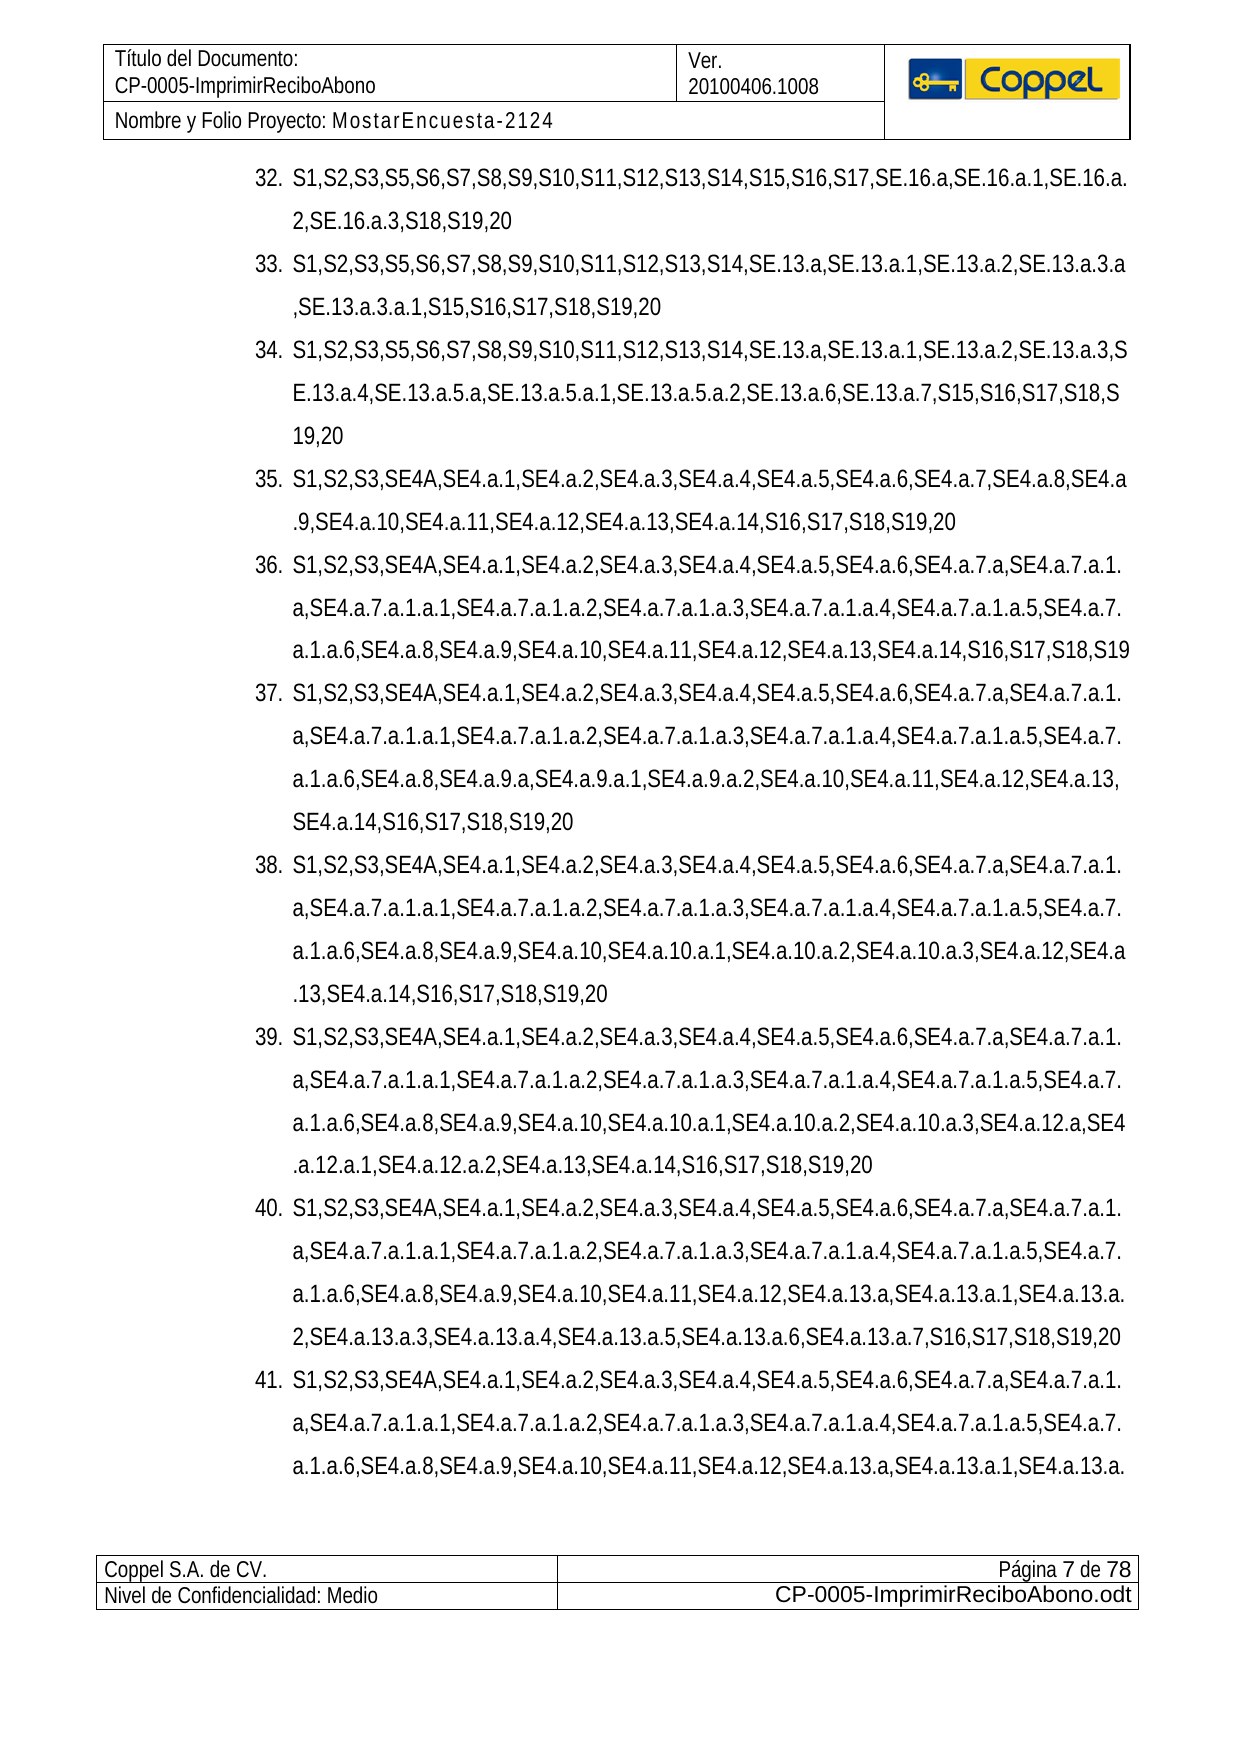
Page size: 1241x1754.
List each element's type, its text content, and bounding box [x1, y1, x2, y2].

list S1,S2,S3,SE4A,SE4.a.1,SE4.a.2,SE4.a.3,SE4.a.4,SE4.a.5,SE4.a.6,SE4.a.7.a,SE4.a.7.a.1.a,SE4.a.7.a.1.a.1,SE4.a.7.a.1.a.2,SE4.a.7.a.1.a.3,SE4.a.7.a.1.a.4,SE4.a.7.a.1.a.5,SE4.a.7.a.1.a.6,SE4.a.8,SE4.a.9.a,SE4.a.9.a.1,SE4.a.9.a.2,SE4.a.10,SE4.a.11,SE4.a.12,SE4.a.13,SE4.a.14,S16,S17,S18,S19,20 [255, 678, 1131, 836]
list S1,S2,S3,SE4A,SE4.a.1,SE4.a.2,SE4.a.3,SE4.a.4,SE4.a.5,SE4.a.6,SE4.a.7.a,SE4.a.7.a.1.a,SE4.a.7.a.1.a.1,SE4.a.7.a.1.a.2,SE4.a.7.a.1.a.3,SE4.a.7.a.1.a.4,SE4.a.7.a.1.a.5,SE4.a.7.a.1.a.6,SE4.a.8,SE4.a.9,SE4.a.10,SE4.a.11,SE4.a.12,SE4.a.13.a,SE4.a.13.a.1,SE4.a.13.a.2,SE4.a.13.a.3,SE4.a.13.a.4,SE4.a.13.a.5,SE4.a.13.a.6,SE4.a.13.a.7,S16,S17,S18,S19,20 [255, 1193, 1131, 1351]
list S1,S2,S3,SE4A,SE4.a.1,SE4.a.2,SE4.a.3,SE4.a.4,SE4.a.5,SE4.a.6,SE4.a.7.a,SE4.a.7.a.1.a,SE4.a.7.a.1.a.1,SE4.a.7.a.1.a.2,SE4.a.7.a.1.a.3,SE4.a.7.a.1.a.4,SE4.a.7.a.1.a.5,SE4.a.7.a.1.a.6,SE4.a.8,SE4.a.9,SE4.a.10,SE4.a.11,SE4.a.12,SE4.a.13.a,SE4.a.13.a.1,SE4.a.13.a. [255, 1365, 1131, 1479]
list S1,S2,S3,SE4A,SE4.a.1,SE4.a.2,SE4.a.3,SE4.a.4,SE4.a.5,SE4.a.6,SE4.a.7.a,SE4.a.7.a.1.a,SE4.a.7.a.1.a.1,SE4.a.7.a.1.a.2,SE4.a.7.a.1.a.3,SE4.a.7.a.1.a.4,SE4.a.7.a.1.a.5,SE4.a.7.a.1.a.6,SE4.a.8,SE4.a.9,SE4.a.10,SE4.a.11,SE4.a.12,SE4.a.13,SE4.a.14,S16,S17,S18,S19 [255, 549, 1131, 664]
list S1,S2,S3,SE4A,SE4.a.1,SE4.a.2,SE4.a.3,SE4.a.4,SE4.a.5,SE4.a.6,SE4.a.7,SE4.a.8,SE4.a.9,SE4.a.10,SE4.a.11,SE4.a.12,SE4.a.13,SE4.a.14,S16,S17,S18,S19,20 [255, 464, 1131, 535]
list S1,S2,S3,SE4A,SE4.a.1,SE4.a.2,SE4.a.3,SE4.a.4,SE4.a.5,SE4.a.6,SE4.a.7.a,SE4.a.7.a.1.a,SE4.a.7.a.1.a.1,SE4.a.7.a.1.a.2,SE4.a.7.a.1.a.3,SE4.a.7.a.1.a.4,SE4.a.7.a.1.a.5,SE4.a.7.a.1.a.6,SE4.a.8,SE4.a.9,SE4.a.10,SE4.a.10.a.1,SE4.a.10.a.2,SE4.a.10.a.3,SE4.a.12.a,SE4.a.12.a.1,SE4.a.12.a.2,SE4.a.13,SE4.a.14,S16,S17,S18,S19,20 [255, 1022, 1131, 1179]
list S1,S2,S3,SE4A,SE4.a.1,SE4.a.2,SE4.a.3,SE4.a.4,SE4.a.5,SE4.a.6,SE4.a.7.a,SE4.a.7.a.1.a,SE4.a.7.a.1.a.1,SE4.a.7.a.1.a.2,SE4.a.7.a.1.a.3,SE4.a.7.a.1.a.4,SE4.a.7.a.1.a.5,SE4.a.7.a.1.a.6,SE4.a.8,SE4.a.9,SE4.a.10,SE4.a.10.a.1,SE4.a.10.a.2,SE4.a.10.a.3,SE4.a.12,SE4.a.13,SE4.a.14,S16,S17,S18,S19,20 [255, 850, 1131, 1007]
list S1,S2,S3,S5,S6,S7,S8,S9,S10,S11,S12,S13,S14,SE.13.a,SE.13.a.1,SE.13.a.2,SE.13.a.3.a,SE.13.a.3.a.1,S15,S16,S17,S18,S19,20 [255, 249, 1131, 321]
list S1,S2,S3,S5,S6,S7,S8,S9,S10,S11,S12,S13,S14,SE.13.a,SE.13.a.1,SE.13.a.2,SE.13.a.3,SE.13.a.4,SE.13.a.5.a,SE.13.a.5.a.1,SE.13.a.5.a.2,SE.13.a.6,SE.13.a.7,S15,S16,S17,S18,S19,20 [255, 335, 1131, 449]
list S1,S2,S3,S5,S6,S7,S8,S9,S10,S11,S12,S13,S14,S15,S16,S17,SE.16.a,SE.16.a.1,SE.16.a.2,SE.16.a.3,S18,S19,20 [255, 163, 1131, 235]
